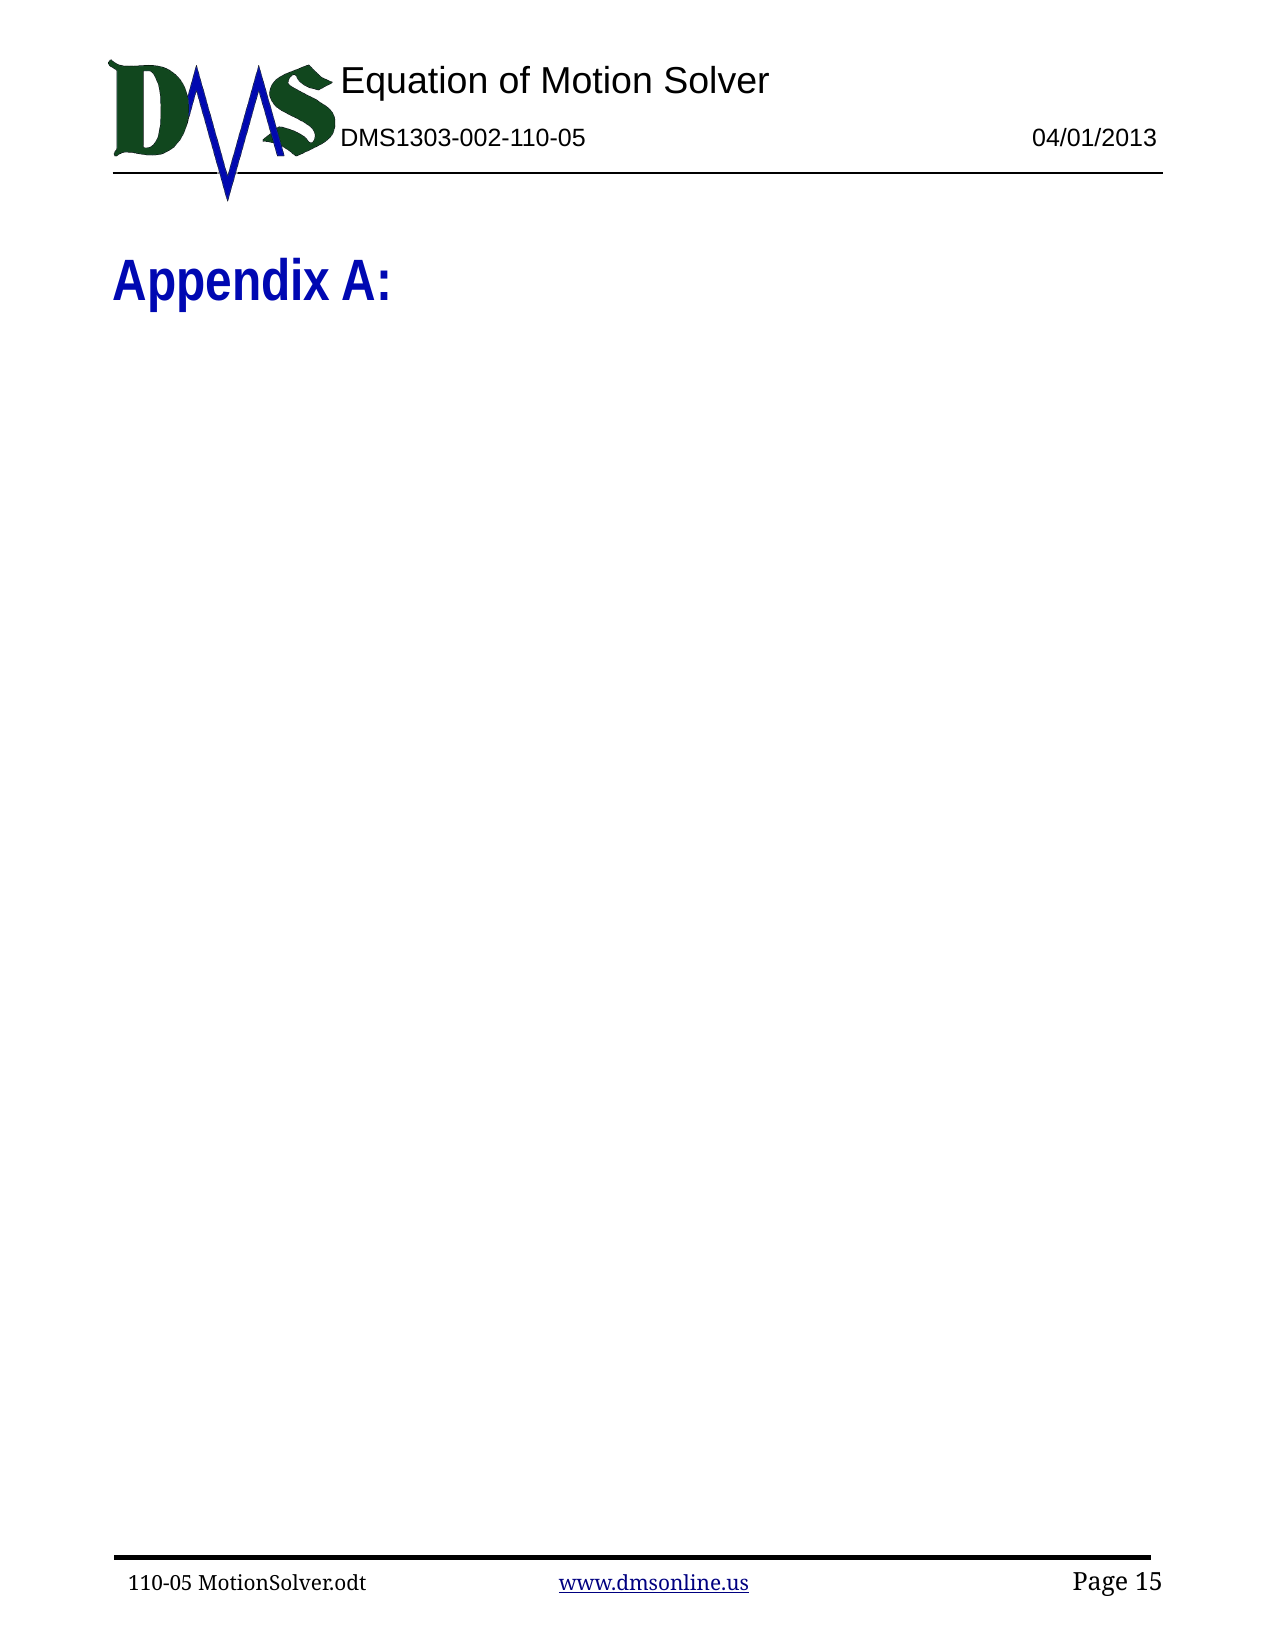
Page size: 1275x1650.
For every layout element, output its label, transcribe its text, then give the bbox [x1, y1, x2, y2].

picture [105, 56, 338, 204]
subtitle Appendix A: [112, 245, 1162, 312]
